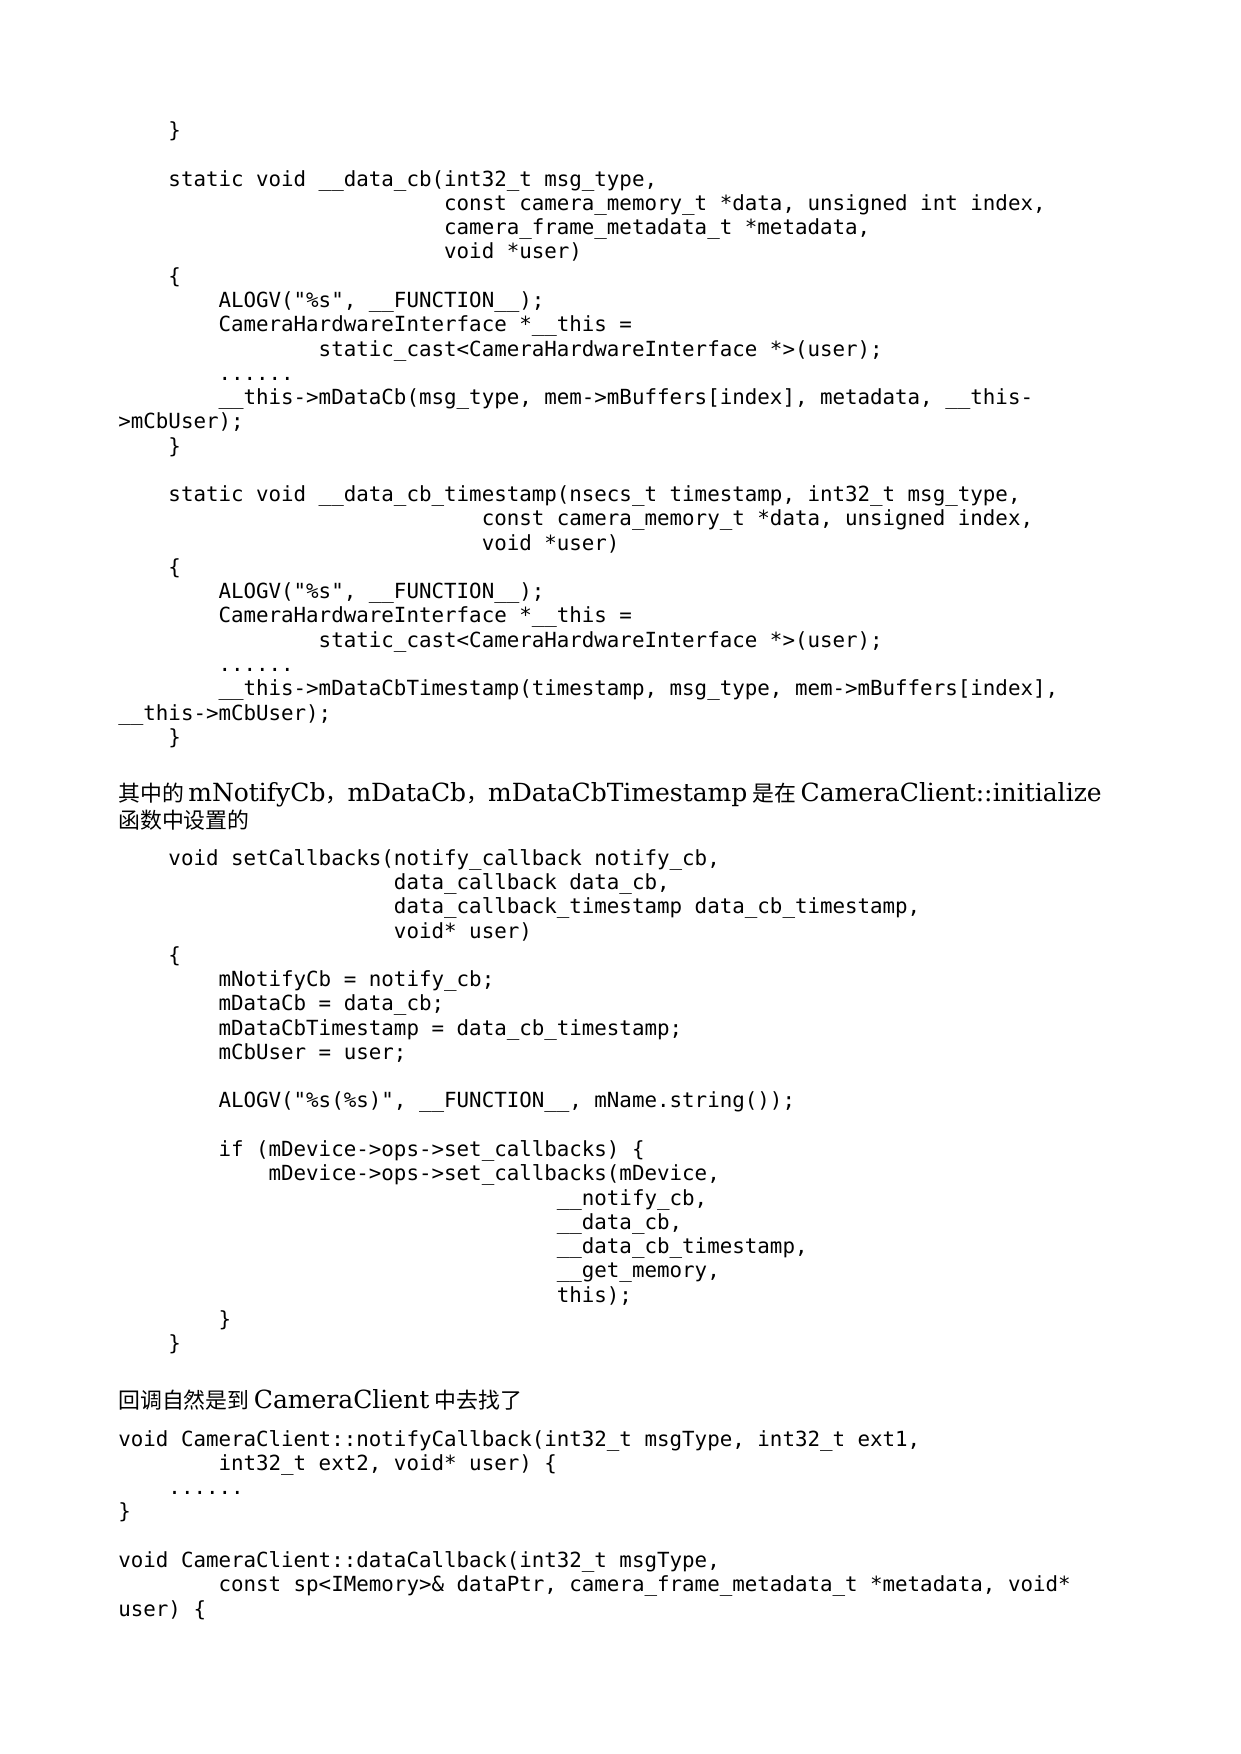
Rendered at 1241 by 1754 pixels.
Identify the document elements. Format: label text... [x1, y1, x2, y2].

text if (mDevice->ops->set_callbacks) { [118, 1137, 1122, 1161]
text { [118, 264, 1122, 288]
text 回调自然是到CameraClient中去找了 [118, 1385, 1122, 1414]
text void CameraClient::dataCallback(int32_t msgType, [118, 1548, 1122, 1572]
text const camera_memory_t *data, unsigned index, [118, 506, 1122, 531]
text const sp<IMemory>& dataPtr, camera_frame_metadata_t *metadata, void* user) { [118, 1572, 1122, 1621]
text ALOGV("%s(%s)", __FUNCTION__, mName.string()); [118, 1088, 1122, 1113]
text CameraHardwareInterface *__this = [118, 312, 1122, 337]
text mDevice->ops->set_callbacks(mDevice, [118, 1161, 1122, 1186]
text void* user) [118, 919, 1122, 943]
text } [118, 1331, 1122, 1356]
text ...... [118, 361, 1122, 385]
text data_callback data_cb, [118, 870, 1122, 894]
text CameraHardwareInterface *__this = [118, 603, 1122, 628]
text data_callback_timestamp data_cb_timestamp, [118, 894, 1122, 919]
text 其中的mNotifyCb，mDataCb，mDataCbTimestamp是在CameraClient::initialize函数中设置的 [118, 779, 1122, 833]
text ALOGV("%s", __FUNCTION__); [118, 579, 1122, 603]
text { [118, 943, 1122, 967]
text static_cast<CameraHardwareInterface *>(user); [118, 337, 1122, 361]
text } [118, 1307, 1122, 1331]
text void *user) [118, 239, 1122, 264]
text camera_frame_metadata_t *metadata, [118, 215, 1122, 239]
text mDataCb = data_cb; [118, 991, 1122, 1016]
text int32_t ext2, void* user) { [118, 1451, 1122, 1475]
text void CameraClient::notifyCallback(int32_t msgType, int32_t ext1, [118, 1427, 1122, 1451]
text __data_cb, [118, 1210, 1122, 1234]
text static void __data_cb(int32_t msg_type, [118, 167, 1122, 191]
text __get_memory, [118, 1258, 1122, 1283]
text this); [118, 1283, 1122, 1307]
text const camera_memory_t *data, unsigned int index, [118, 191, 1122, 215]
text } [118, 1499, 1122, 1524]
text } [118, 434, 1122, 458]
text static_cast<CameraHardwareInterface *>(user); [118, 628, 1122, 652]
text mCbUser = user; [118, 1040, 1122, 1064]
text __notify_cb, [118, 1186, 1122, 1210]
text mNotifyCb = notify_cb; [118, 967, 1122, 991]
text ...... [118, 652, 1122, 676]
text void setCallbacks(notify_callback notify_cb, [118, 846, 1122, 870]
text ...... [118, 1475, 1122, 1499]
text __this->mDataCb(msg_type, mem->mBuffers[index], metadata, __this->mCbUser); [118, 385, 1122, 434]
text __data_cb_timestamp, [118, 1234, 1122, 1258]
text { [118, 555, 1122, 579]
text mDataCbTimestamp = data_cb_timestamp; [118, 1016, 1122, 1040]
text } [118, 118, 1122, 142]
text void *user) [118, 531, 1122, 555]
text } [118, 725, 1122, 749]
text static void __data_cb_timestamp(nsecs_t timestamp, int32_t msg_type, [118, 482, 1122, 506]
text __this->mDataCbTimestamp(timestamp, msg_type, mem->mBuffers[index], __this->mCbUser); [118, 676, 1122, 725]
text ALOGV("%s", __FUNCTION__); [118, 288, 1122, 312]
